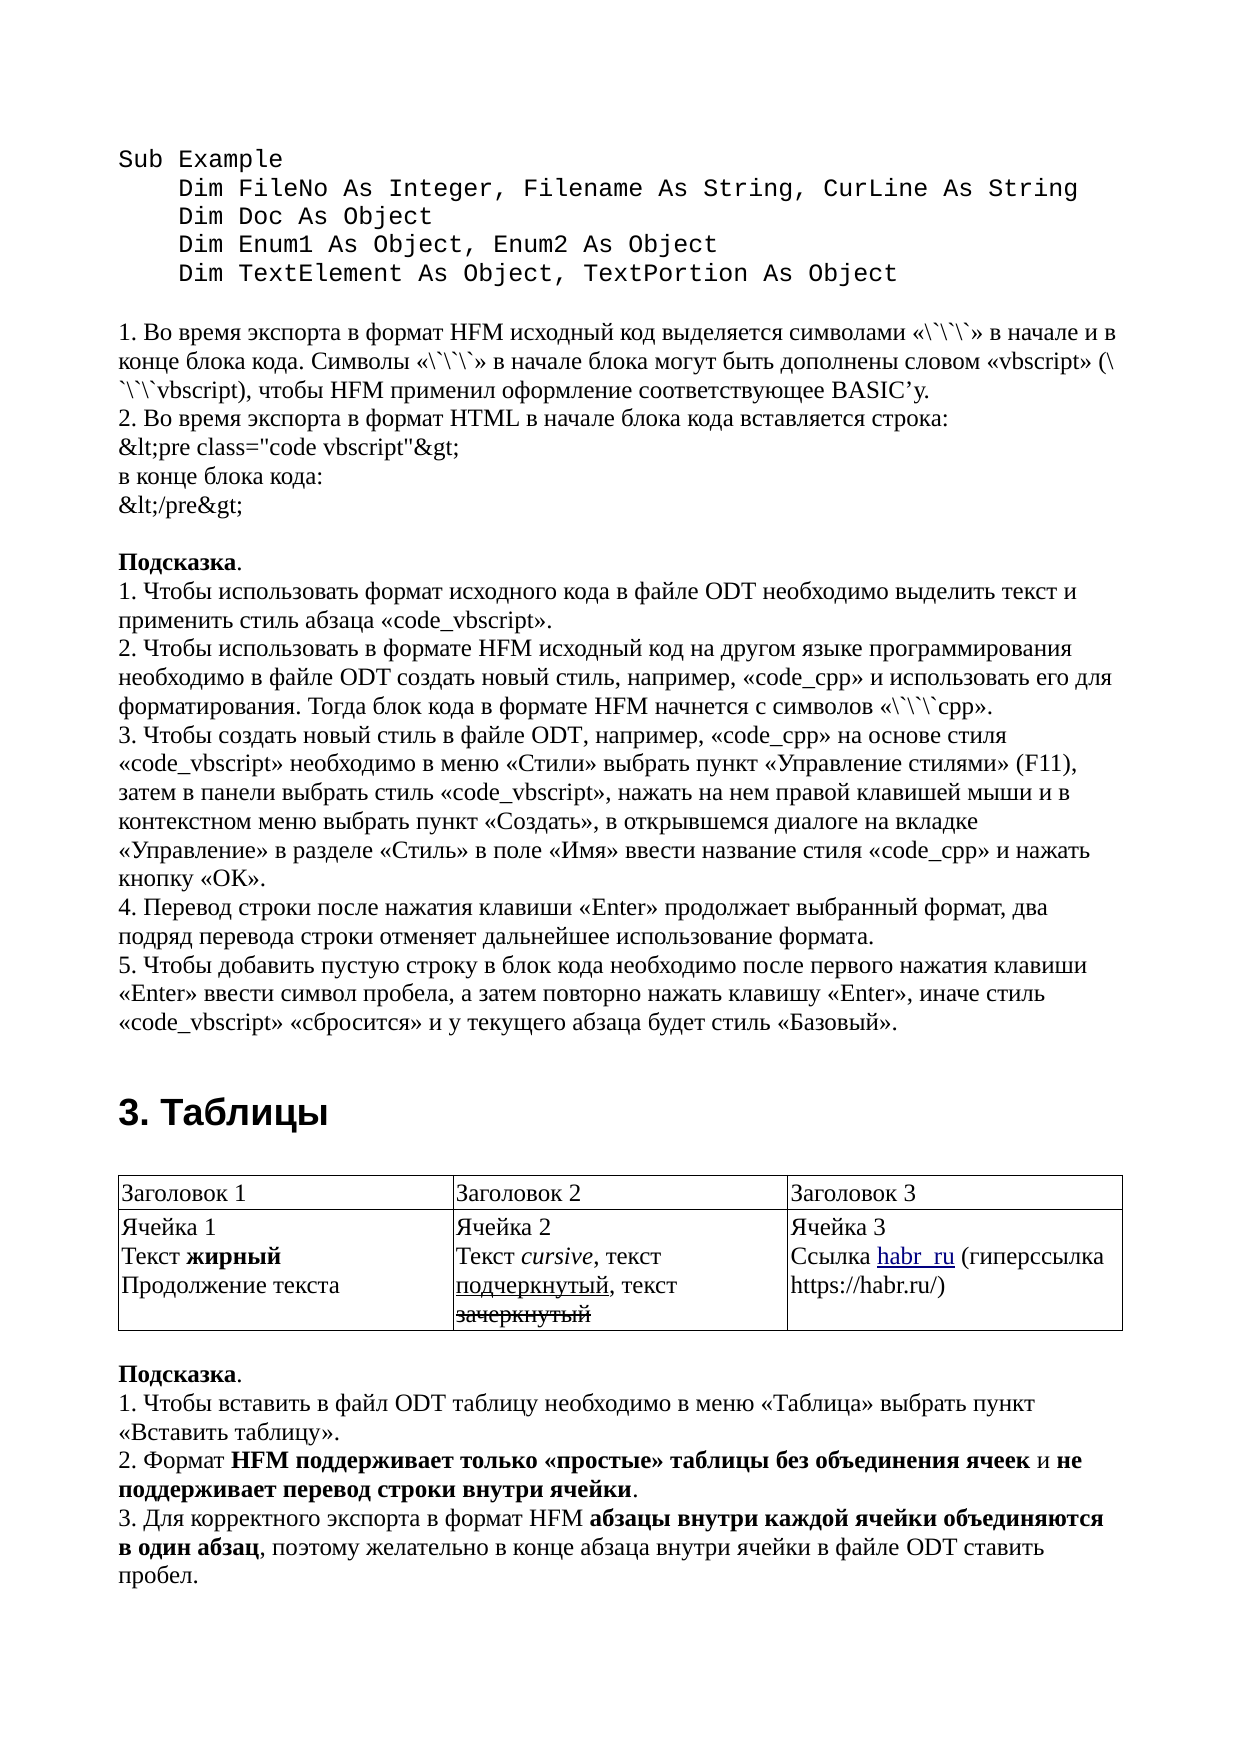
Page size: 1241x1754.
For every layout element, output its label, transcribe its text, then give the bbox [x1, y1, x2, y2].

table_header Заголовок 1 [119, 1176, 453, 1209]
text 1. Чтобы использовать формат исходного кода в файле ODT необходимо выделить текст и применить стиль абзаца «code_vbscript». [118, 576, 1122, 633]
text 4. Перевод строки после нажатия клавиши «Enter» продолжает выбранный формат, два подряд перевода строки отменяет дальнейшее использование формата. [118, 892, 1122, 950]
table_header Заголовок 3 [788, 1176, 1122, 1209]
subtitle 3. Таблицы [118, 1090, 1122, 1133]
text &lt;pre class="code vbscript"&gt; [118, 432, 1122, 461]
text Dim TextElement As Object, TextPortion As Object [118, 260, 1122, 288]
text 1. Чтобы вставить в файл ODT таблицу необходимо в меню «Таблица» выбрать пункт «Вставить таблицу». [118, 1388, 1122, 1445]
table_cell Ячейка 3 Ссылка habr_ru (гиперссылка https://habr.ru/) [788, 1210, 1122, 1330]
text Dim Doc As Object [118, 203, 1122, 232]
text 2. Формат HFM поддерживает только «простые» таблицы без объединения ячеек и не поддерживает перевод строки внутри ячейки. [118, 1445, 1122, 1503]
text Подсказка. [118, 1359, 1122, 1388]
text 1. Во время экспорта в формат HFM исходный код выделяется символами «\`\`\`» в начале и в конце блока кода. Символы «\`\`\`» в начале блока могут быть дополнены словом «vbscript» (\`\`\`vbscript), чтобы HFM применил оформление соответствующее BASIC’у. [118, 317, 1122, 403]
text &lt;/pre&gt; [118, 490, 1122, 518]
text 3. Для корректного экспорта в формат HFM абзацы внутри каждой ячейки объединяются в один абзац, поэтому желательно в конце абзаца внутри ячейки в файле ODT ставить пробел. [118, 1503, 1122, 1589]
text 5. Чтобы добавить пустую строку в блок кода необходимо после первого нажатия клавиши «Enter» ввести символ пробела, а затем повторно нажать клавишу «Enter», иначе стиль «code_vbscript» «сбросится» и у текущего абзаца будет стиль «Базовый». [118, 950, 1122, 1036]
text 3. Чтобы создать новый стиль в файле ODT, например, «code_cpp» на основе стиля «code_vbscript» необходимо в меню «Стили» выбрать пункт «Управление стилями» (F11), затем в панели выбрать стиль «code_vbscript», нажать на нем правой клавишей мыши и в контекстном меню выбрать пункт «Создать», в открывшемся диалоге на вкладке «Управление» в разделе «Стиль» в поле «Имя» ввести название стиля «code_cpp» и нажать кнопку «ОК». [118, 720, 1122, 892]
text Подсказка. [118, 547, 1122, 576]
text в конце блока кода: [118, 461, 1122, 490]
text 2. Во время экспорта в формат HTML в начале блока кода вставляется строка: [118, 403, 1122, 432]
text 2. Чтобы использовать в формате HFM исходный код на другом языке программирования необходимо в файле ODT создать новый стиль, например, «code_cpp» и использовать его для форматирования. Тогда блок кода в формате HFM начнется с символов «\`\`\`cpp». [118, 633, 1122, 720]
text Dim Enum1 As Object, Enum2 As Object [118, 232, 1122, 260]
table_cell Ячейка 2 Текст cursive, текст подчеркнутый, текст зачеркнутый [454, 1210, 787, 1330]
text Dim FileNo As Integer, Filename As String, CurLine As String [118, 175, 1122, 203]
table_header Заголовок 2 [454, 1176, 787, 1209]
text Sub Example [118, 147, 1122, 175]
table_cell Ячейка 1 Текст жирный Продолжение текста [119, 1210, 453, 1330]
